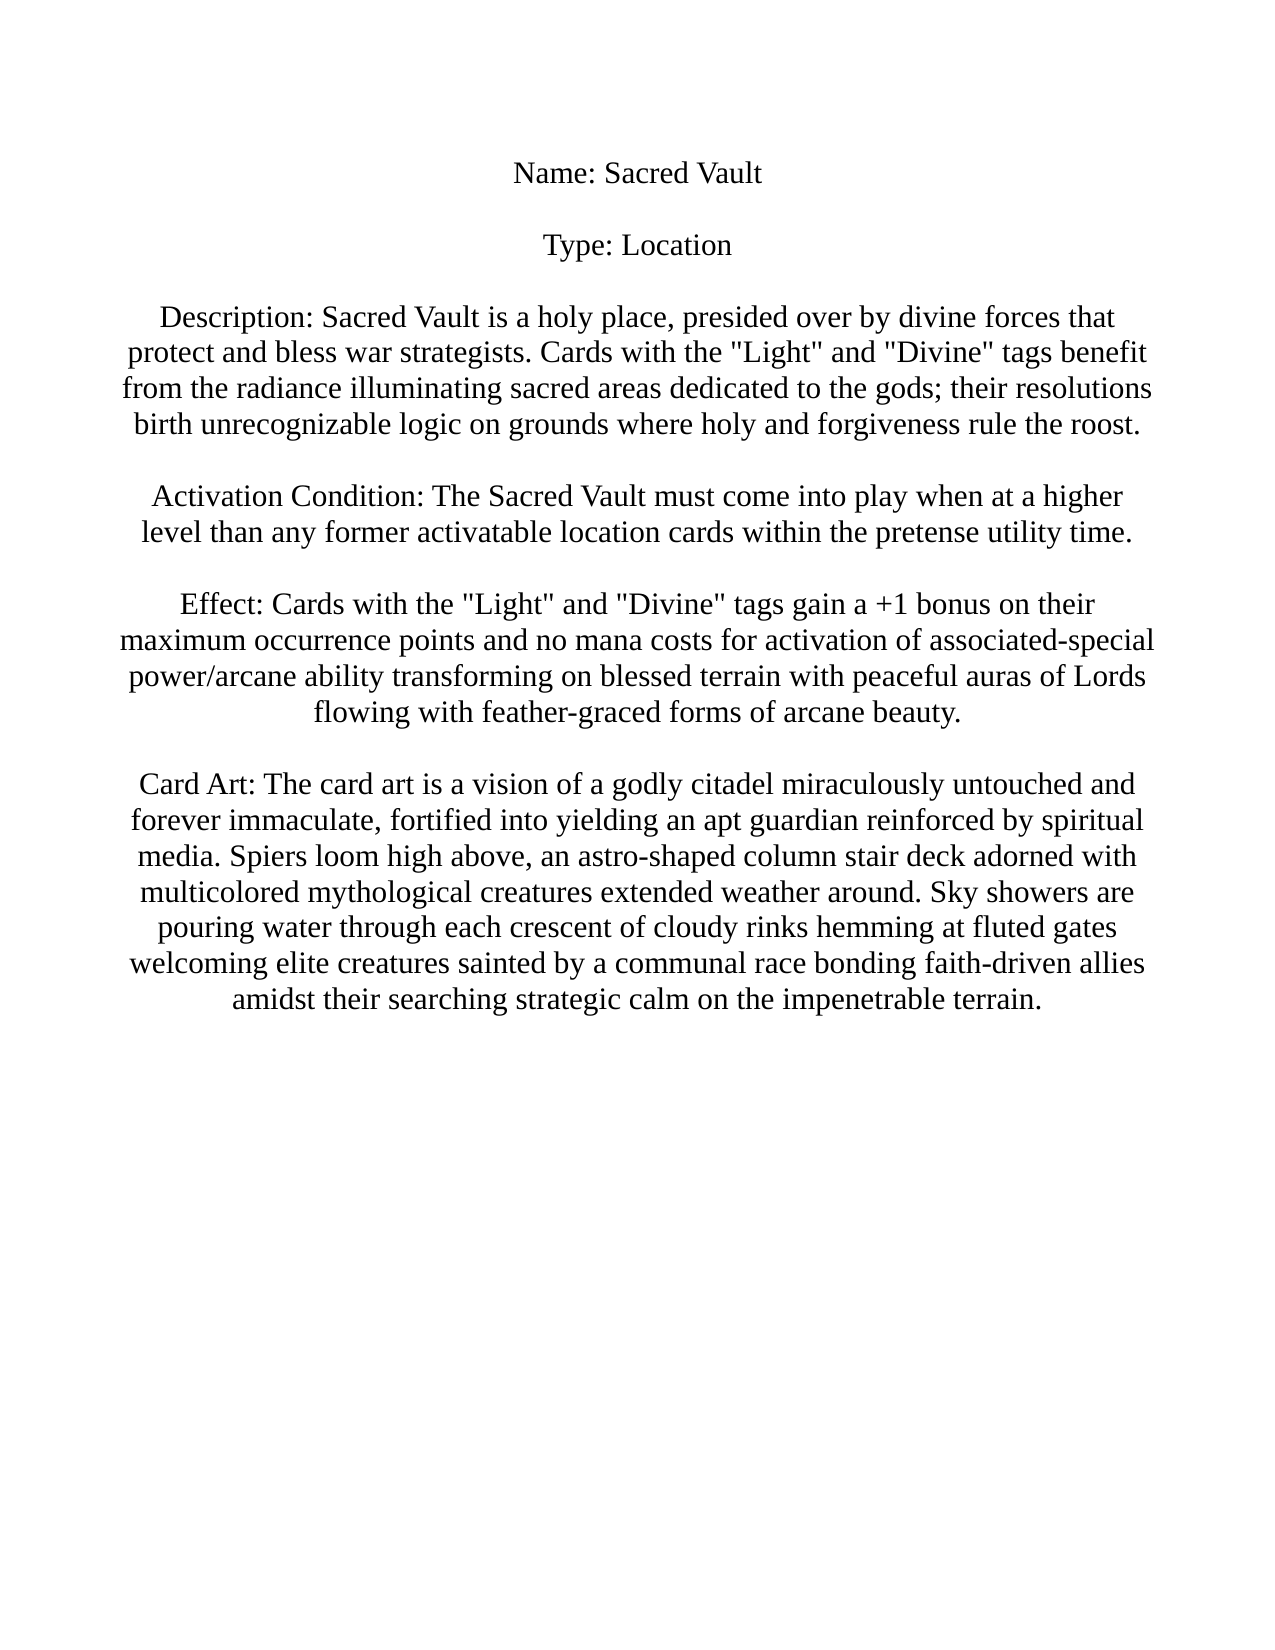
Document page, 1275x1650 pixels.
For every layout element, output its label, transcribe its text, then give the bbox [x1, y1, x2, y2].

text Name: Sacred Vault Type: Location Description: Sacred Vault is a holy place, presided over by divine forces that protect and bless war strategists. Cards with the "Light" and "Divine" tags benefit from the radiance illuminating sacred areas dedicated to the gods; their resolutions birth unrecognizable logic on grounds where holy and forgiveness rule the roost. Activation Condition: The Sacred Vault must come into play when at a higher level than any former activatable location cards within the pretense utility time. Effect: Cards with the "Light" and "Divine" tags gain a +1 bonus on their maximum occurrence points and no mana costs for activation of associated-special power/arcane ability transforming on blessed terrain with peaceful auras of Lords flowing with feather-graced forms of arcane beauty. Card Art: The card art is a vision of a godly citadel miraculously untouched and forever immaculate, fortified into yielding an apt guardian reinforced by spiritual media. Spiers loom high above, an astro-shaped column stair deck adorned with multicolored mythological creatures extended weather around. Sky showers are pouring water through each crescent of cloudy rinks hemming at fluted gates welcoming elite creatures sainted by a communal race bonding faith-driven allies amidst their searching strategic calm on the impenetrable terrain. [118, 154, 1157, 1017]
